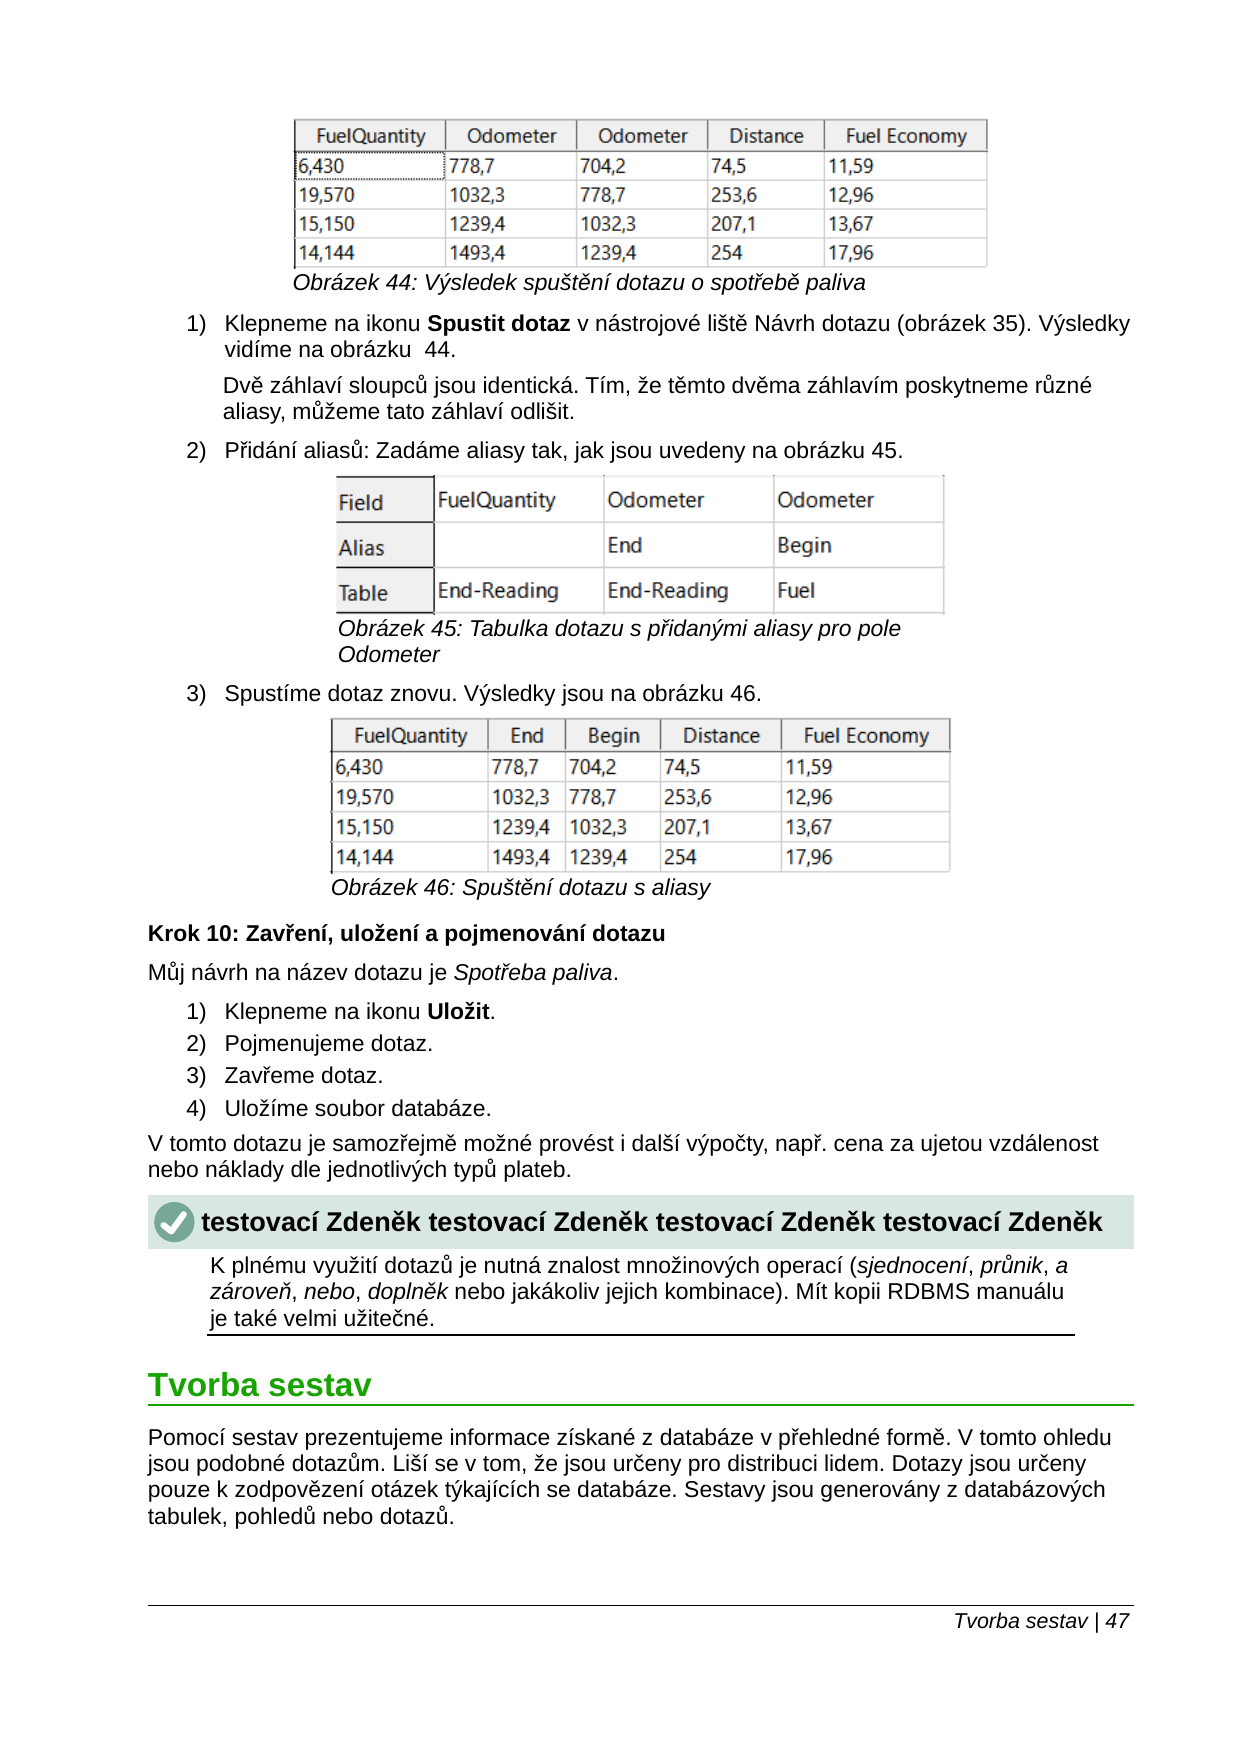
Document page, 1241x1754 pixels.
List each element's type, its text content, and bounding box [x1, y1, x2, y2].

list Můj návrh na název dotazu je Spotřeba paliva. [148, 959, 1134, 985]
list Klepneme na ikonu Uložit. [207, 998, 1134, 1024]
text V tomto dotazu je samozřejmě možné provést i další výpočty, např. cena za ujetou vzdálenost nebo náklady dle jednotlivých typů plateb. [148, 1130, 1134, 1183]
text Dvě záhlaví sloupců jsou identická. Tím, že těmto dvěma záhlavím poskytneme různé aliasy, můžeme tato záhlaví odlišit. [223, 372, 1134, 424]
text Pomocí sestav prezentujeme informace získané z databáze v přehledné formě. V tomto ohledu jsou podobné dotazům. Liší se v tom, že jsou určeny pro distribuci lidem. Dotazy jsou určeny pouze k zodpovězení otázek týkajících se databáze. Sestavy jsou generovány z databázových tabulek, pohledů nebo dotazů. [148, 1424, 1134, 1529]
list Zavřeme dotaz. [207, 1062, 1134, 1089]
text Obrázek 45: Tabulka dotazu s přidanými aliasy pro pole Odometer [338, 615, 944, 667]
list Pojmenujeme dotaz. [207, 1030, 1134, 1056]
text Krok 10: Zavření, uložení a pojmenování dotazu [148, 920, 1134, 946]
text Obrázek 44: Výsledek spuštění dotazu o spotřebě paliva [292, 118, 989, 295]
picture [293, 118, 989, 269]
subtitle Tvorba sestav [148, 1365, 1134, 1404]
list Spustíme dotaz znovu. Výsledky jsou na obrázku 46. [207, 679, 1134, 706]
picture [336, 475, 946, 615]
text Obrázek 46: Spuštění dotazu s aliasy [331, 874, 951, 900]
list Klepneme na ikonu Spustit dotaz v nástrojové liště Návrh dotazu (obrázek 35). Výsledky vidíme na obrázku 44. [207, 310, 1134, 363]
list Přidání aliasů: Zadáme aliasy tak, jak jsou uvedeny na obrázku 45. [207, 437, 1134, 463]
picture [330, 717, 952, 874]
subtitle testovací Zdeněk testovací Zdeněk testovací Zdeněk testovací Zdeněk [148, 1195, 1134, 1249]
text K plnému využití dotazů je nutná znalost množinových operací (sjednocení, průnik, a zároveň, nebo, doplněk nebo jakákoliv jejich kombinace). Mít kopii RDBMS manuálu je také velmi užitečné. [207, 1249, 1075, 1334]
list Uložíme soubor databáze. [207, 1095, 1134, 1121]
